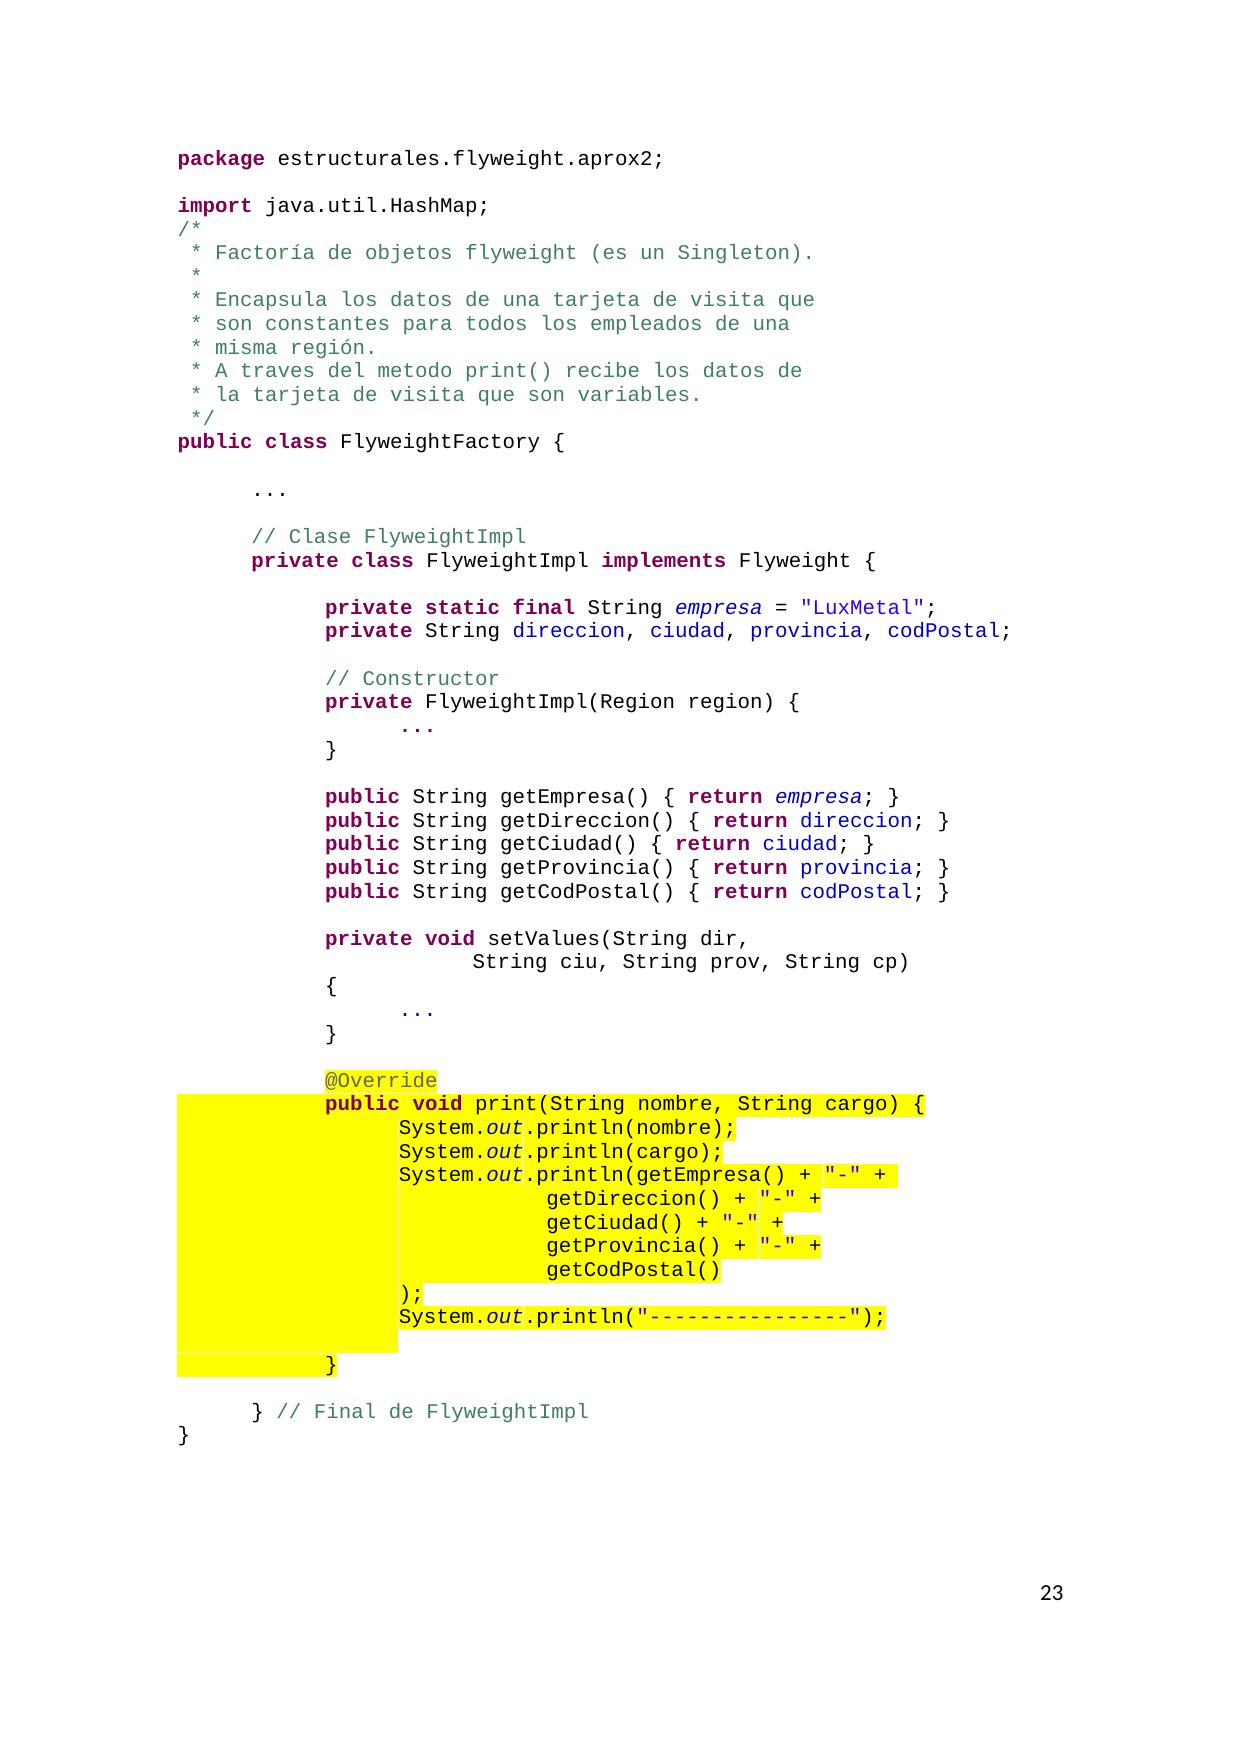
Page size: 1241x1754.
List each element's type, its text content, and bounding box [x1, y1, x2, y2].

text public String getDireccion() { return direccion; } [177, 810, 1063, 833]
text public String getEmpresa() { return empresa; } [177, 786, 1063, 810]
text public void print(String nombre, String cargo) { [177, 1093, 1063, 1117]
text ... [177, 715, 1063, 739]
text import java.util.HashMap; [177, 195, 1063, 218]
text private String direccion, ciudad, provincia, codPostal; [177, 621, 1063, 644]
text // Constructor [177, 668, 1063, 691]
text getDireccion() + "-" + [177, 1188, 1063, 1212]
text package estructurales.flyweight.aprox2; [177, 148, 1063, 171]
text getCiudad() + "-" + [177, 1212, 1063, 1235]
text System.out.println(cargo); [177, 1141, 1063, 1164]
text } [177, 739, 1063, 762]
text * misma región. [177, 337, 1063, 360]
text getProvincia() + "-" + [177, 1235, 1063, 1259]
text private class FlyweightImpl implements Flyweight { [177, 549, 1063, 573]
text * Factoría de objetos flyweight (es un Singleton). [177, 242, 1063, 266]
text String ciu, String prov, String cp) [177, 952, 1063, 975]
text } [177, 1424, 1063, 1448]
text System.out.println(getEmpresa() + "-" + [177, 1164, 1063, 1188]
text ); [177, 1283, 1063, 1306]
text public String getCiudad() { return ciudad; } [177, 833, 1063, 857]
text // Clase FlyweightImpl [177, 526, 1063, 549]
text @Override [177, 1070, 1063, 1093]
text getCodPostal() [177, 1259, 1063, 1283]
text public String getProvincia() { return provincia; } [177, 857, 1063, 881]
text private FlyweightImpl(Region region) { [177, 691, 1063, 715]
text } [177, 1353, 1063, 1377]
text * son constantes para todos los empleados de una [177, 313, 1063, 337]
text System.out.println("----------------"); [177, 1306, 1063, 1330]
text private void setValues(String dir, [177, 928, 1063, 952]
text ... [177, 999, 1063, 1022]
text } [177, 1022, 1063, 1046]
text public class FlyweightFactory { [177, 431, 1063, 455]
text public String getCodPostal() { return codPostal; } [177, 881, 1063, 904]
text */ [177, 408, 1063, 431]
text { [177, 975, 1063, 999]
text System.out.println(nombre); [177, 1117, 1063, 1141]
text * A traves del metodo print() recibe los datos de [177, 360, 1063, 384]
text * la tarjeta de visita que son variables. [177, 384, 1063, 408]
text ... [177, 479, 1063, 502]
text private static final String empresa = "LuxMetal"; [177, 597, 1063, 621]
text /* [177, 218, 1063, 242]
text * [177, 266, 1063, 289]
text } // Final de FlyweightImpl [177, 1401, 1063, 1424]
text * Encapsula los datos de una tarjeta de visita que [177, 289, 1063, 313]
